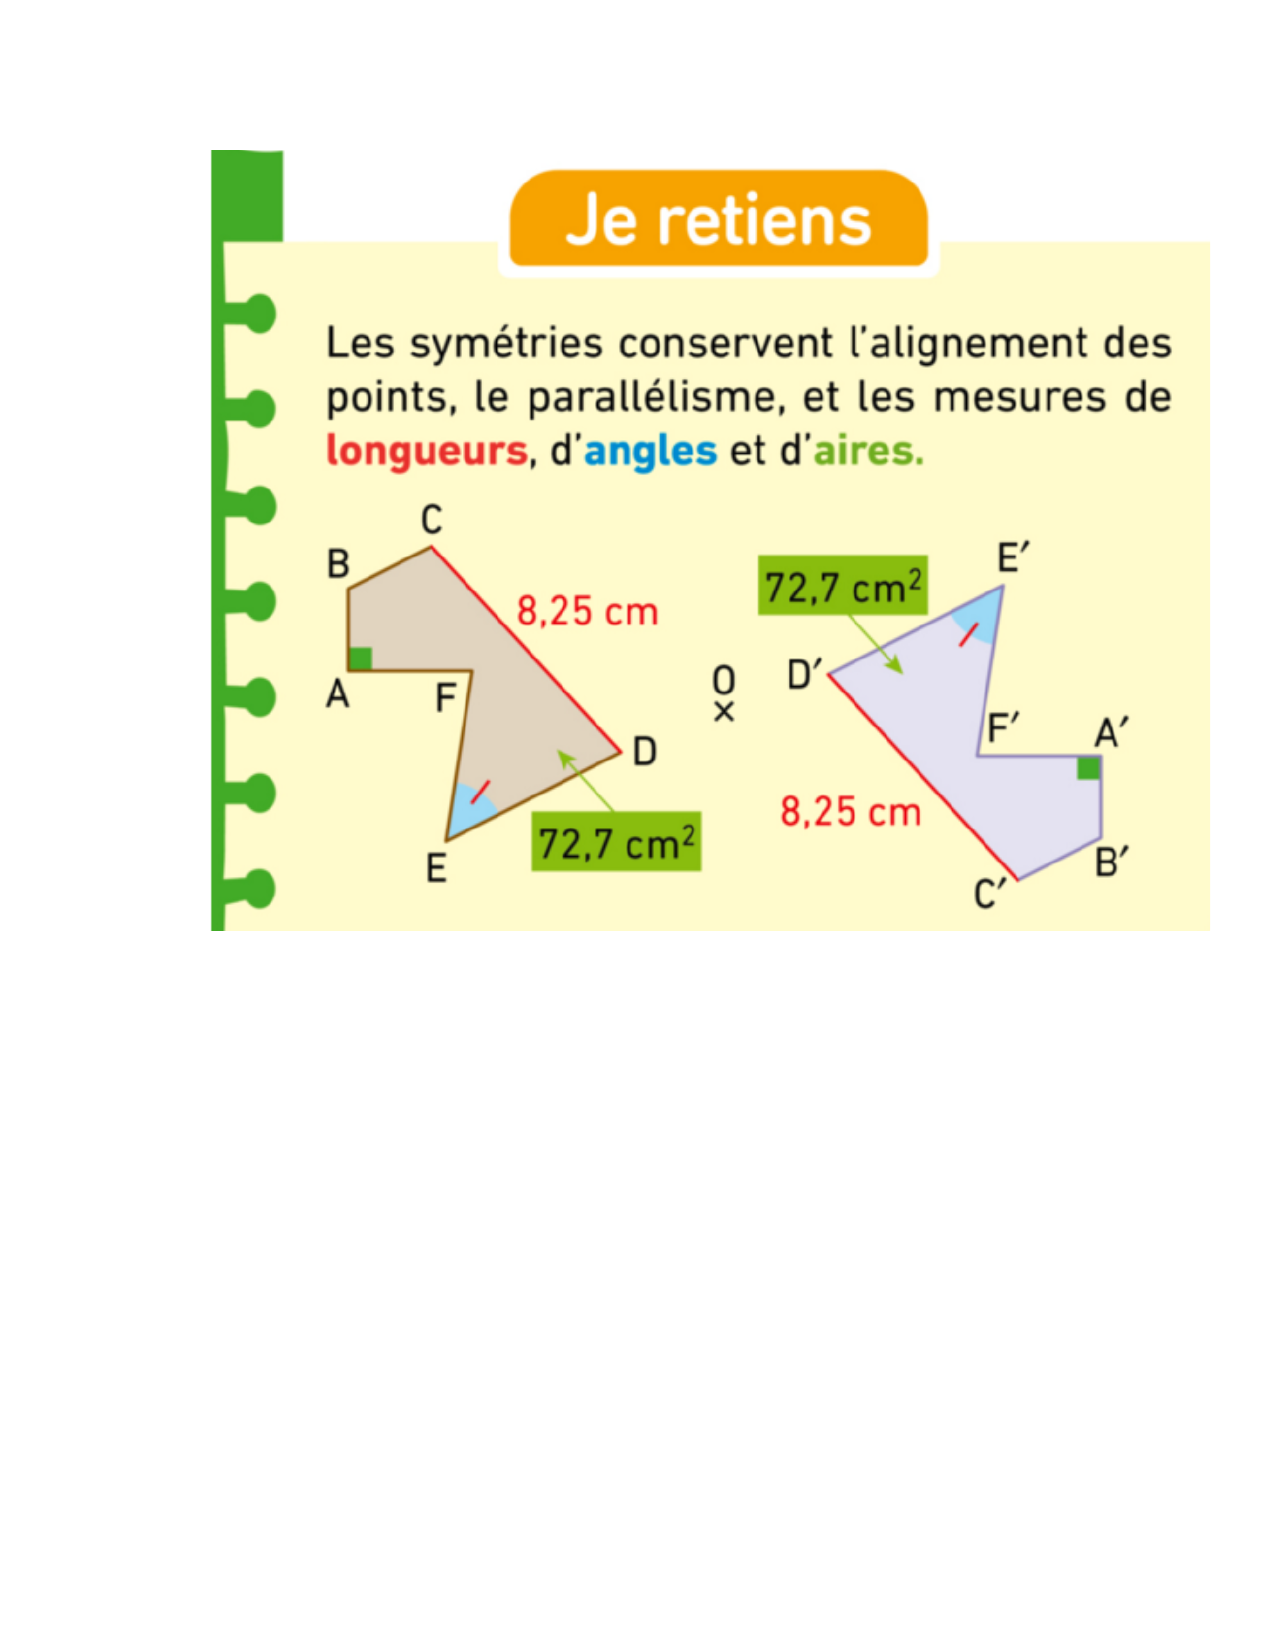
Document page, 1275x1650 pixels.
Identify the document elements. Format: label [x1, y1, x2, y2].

picture [206, 150, 1211, 931]
